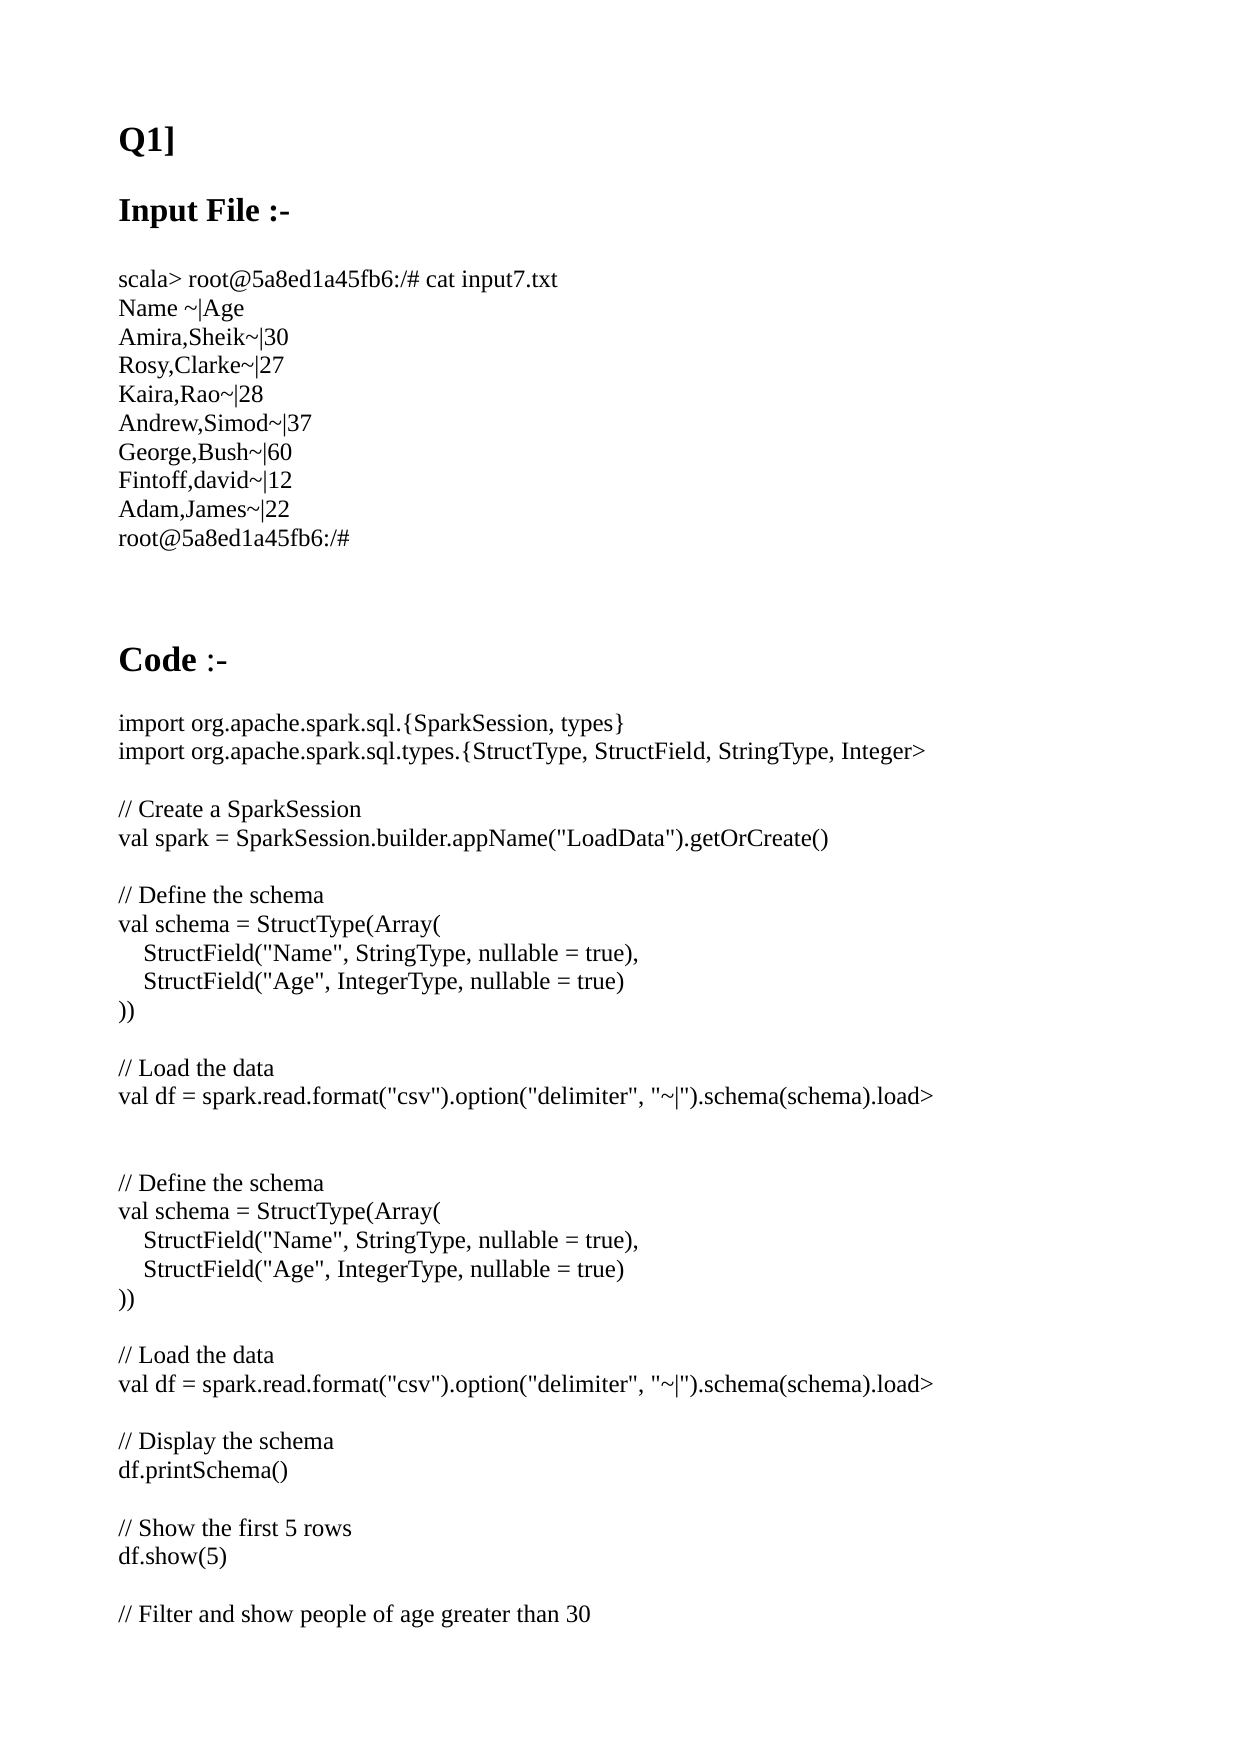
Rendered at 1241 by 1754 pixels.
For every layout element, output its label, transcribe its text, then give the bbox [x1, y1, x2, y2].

text Andrew,Simod~|37 [118, 408, 1122, 437]
text Amira,Sheik~|30 [118, 322, 1122, 351]
text // Load the data [118, 1053, 1122, 1081]
text Name ~|Age [118, 293, 1122, 322]
text // Define the schema [118, 1168, 1122, 1196]
text val df = spark.read.format("csv").option("delimiter", "~|").schema(schema).load> [118, 1369, 1122, 1398]
text )) [118, 995, 1122, 1024]
text Adam,James~|22 [118, 494, 1122, 523]
text Input File :- [118, 190, 1122, 228]
text // Display the schema [118, 1426, 1122, 1455]
text StructField("Age", IntegerType, nullable = true) [118, 966, 1122, 995]
text StructField("Name", StringType, nullable = true), [118, 1225, 1122, 1254]
text scala> root@5a8ed1a45fb6:/# cat input7.txt [118, 264, 1122, 293]
text df.show(5) [118, 1541, 1122, 1570]
text df.printSchema() [118, 1455, 1122, 1484]
text StructField("Age", IntegerType, nullable = true) [118, 1254, 1122, 1283]
text Fintoff,david~|12 [118, 466, 1122, 494]
text Rosy,Clarke~|27 [118, 351, 1122, 379]
text )) [118, 1283, 1122, 1311]
text val schema = StructType(Array( [118, 909, 1122, 938]
text val spark = SparkSession.builder.appName("LoadData").getOrCreate() [118, 823, 1122, 851]
text // Show the first 5 rows [118, 1513, 1122, 1541]
text // Create a SparkSession [118, 794, 1122, 823]
text import org.apache.spark.sql.types.{StructType, StructField, StringType, Integer> [118, 736, 1122, 765]
text // Define the schema [118, 880, 1122, 909]
text Q1] [118, 118, 1122, 159]
text // Filter and show people of age greater than 30 [118, 1599, 1122, 1628]
text Kaira,Rao~|28 [118, 379, 1122, 408]
text // Load the data [118, 1340, 1122, 1369]
text val df = spark.read.format("csv").option("delimiter", "~|").schema(schema).load> [118, 1081, 1122, 1110]
text George,Bush~|60 [118, 437, 1122, 466]
text import org.apache.spark.sql.{SparkSession, types} [118, 708, 1122, 736]
text StructField("Name", StringType, nullable = true), [118, 938, 1122, 966]
text Code :- [118, 638, 1122, 679]
text val schema = StructType(Array( [118, 1196, 1122, 1225]
text root@5a8ed1a45fb6:/# [118, 523, 1122, 609]
